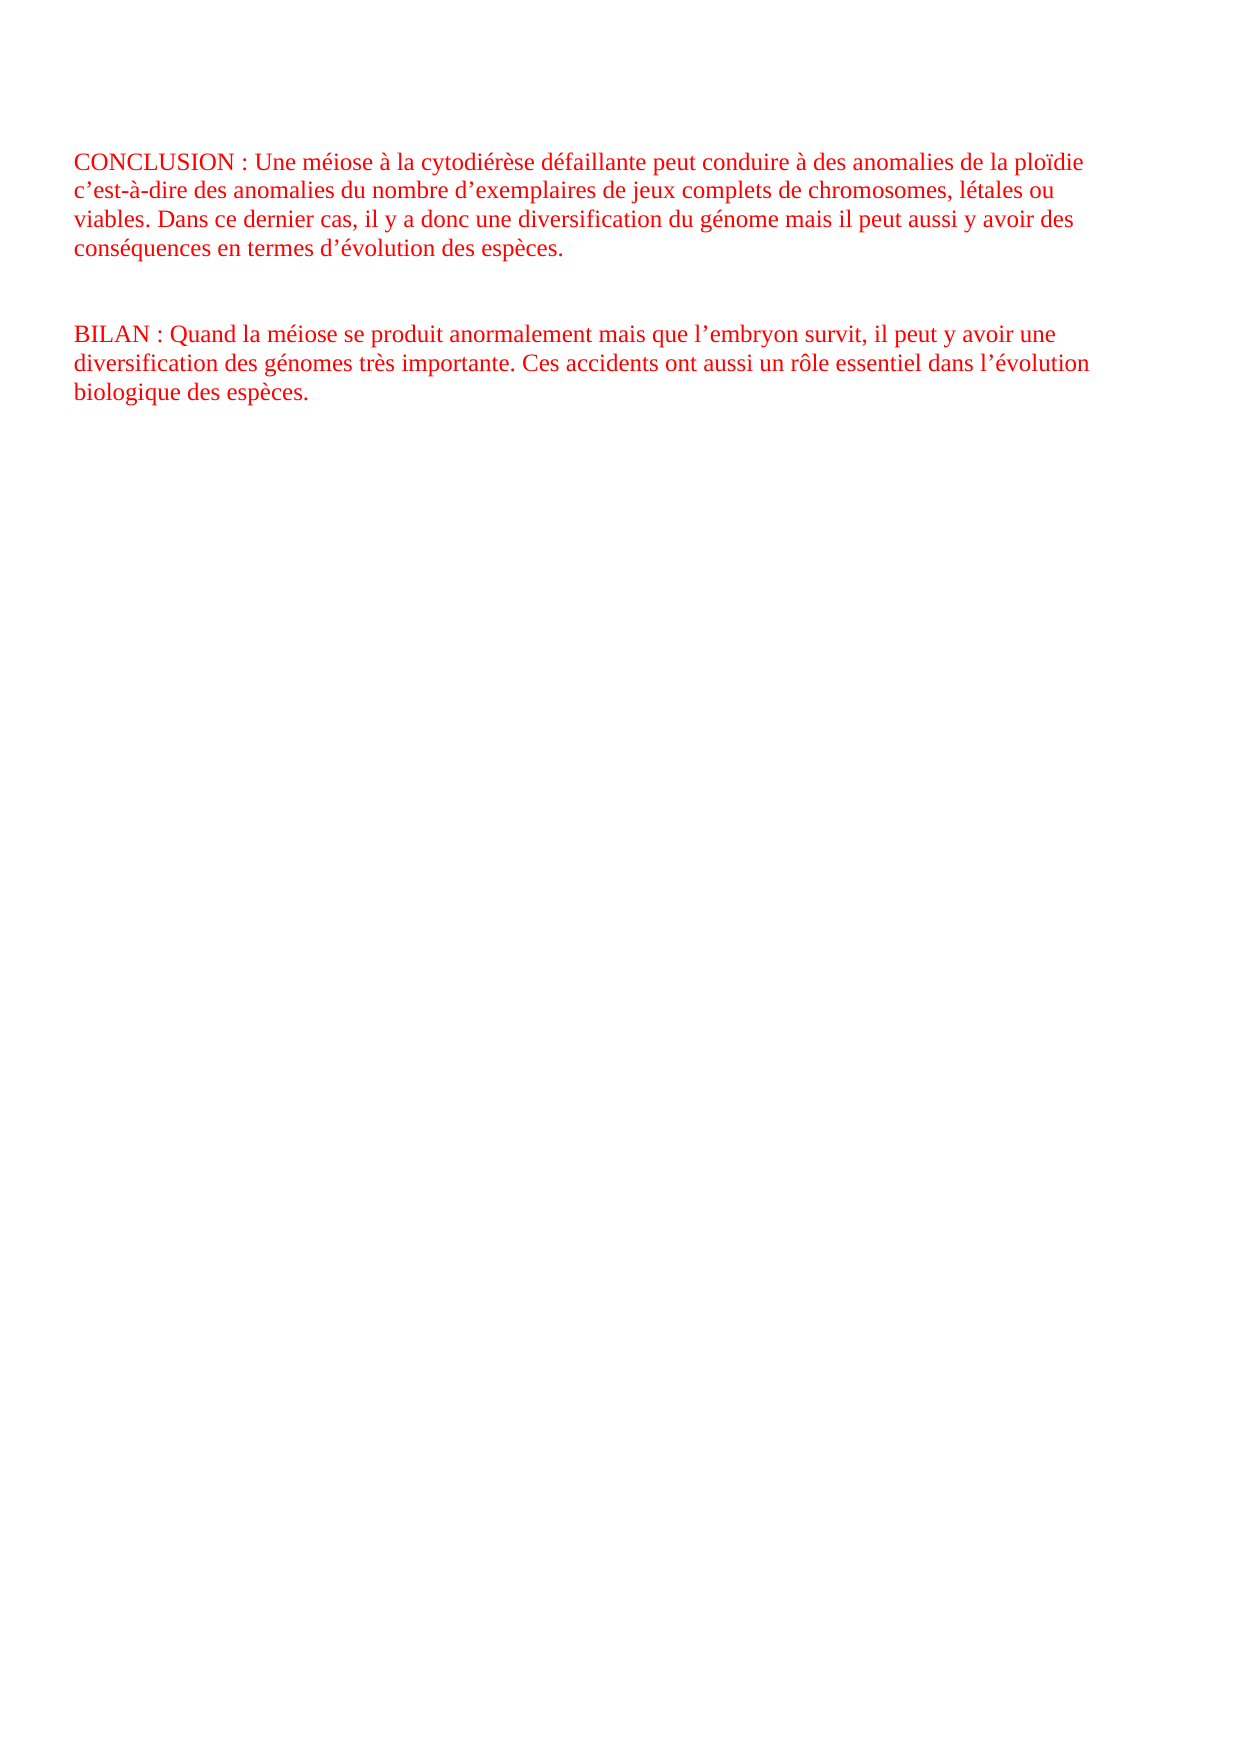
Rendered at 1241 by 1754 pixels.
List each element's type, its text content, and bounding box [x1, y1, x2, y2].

list CONCLUSION : Une méiose à la cytodiérèse défaillante peut conduire à des anomalies de la ploïdie c’est-à-dire des anomalies du nombre d’exemplaires de jeux complets de chromosomes, létales ou viables. Dans ce dernier cas, il y a donc une diversification du génome mais il peut aussi y avoir des conséquences en termes d’évolution des espèces. [74, 147, 1122, 262]
list BILAN : Quand la méiose se produit anormalement mais que l’embryon survit, il peut y avoir une diversification des génomes très importante. Ces accidents ont aussi un rôle essentiel dans l’évolution biologique des espèces. [74, 319, 1122, 406]
